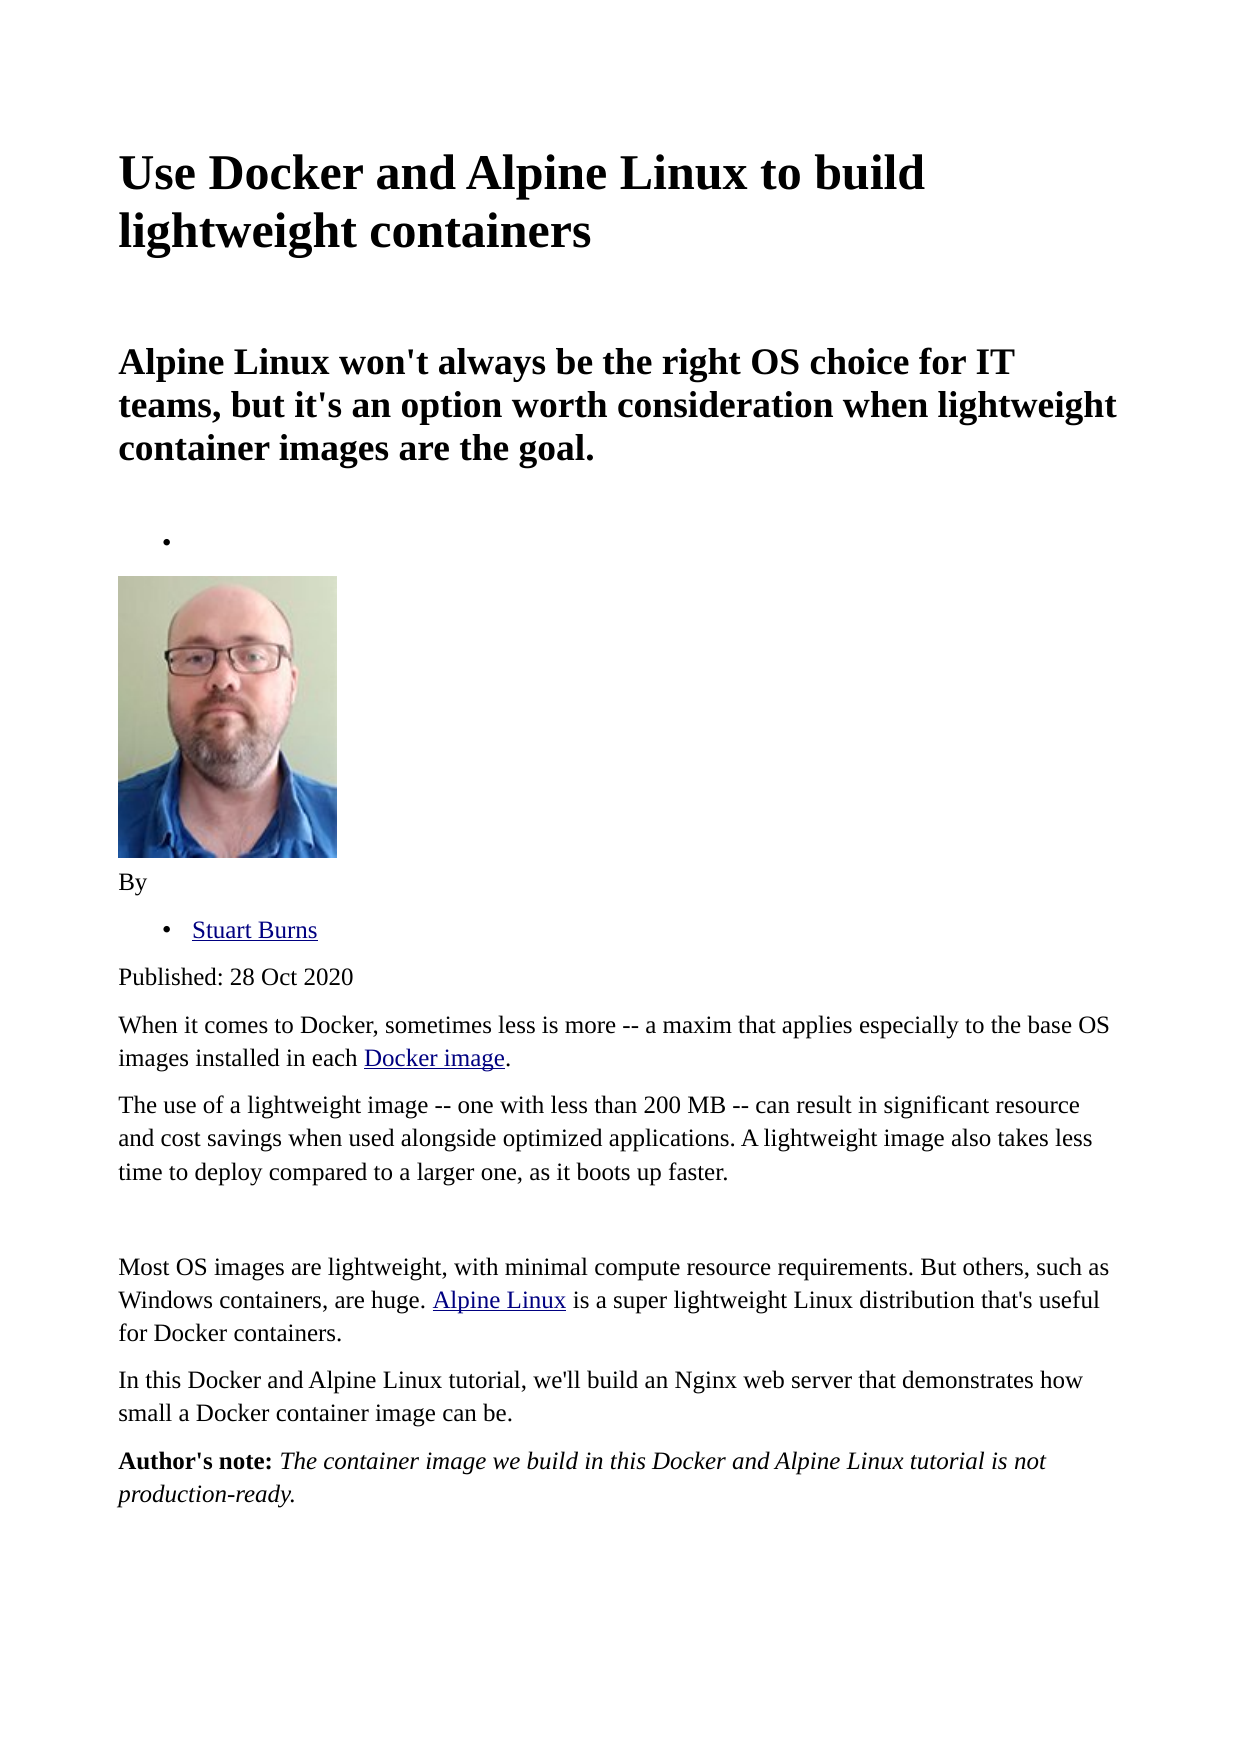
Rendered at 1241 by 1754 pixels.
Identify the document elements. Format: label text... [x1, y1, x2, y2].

text The use of a lightweight image -- one with less than 200 MB -- can result in significant resource and cost savings when used alongside optimized applications. A lightweight image also takes less time to deploy compared to a larger one, as it boots up faster. [118, 1091, 1122, 1185]
text By [118, 867, 1122, 896]
text When it comes to Docker, sometimes less is more -- a maxim that applies especially to the base OS images installed in each Docker image. [118, 1010, 1122, 1072]
text In this Docker and Alpine Linux tutorial, we'll build an Nginx web server that demonstrates how small a Docker container image can be. [118, 1365, 1122, 1427]
text Published: 28 Oct 2020 [118, 962, 1122, 991]
text Author's note: The container image we build in this Docker and Alpine Linux tutorial is not production-ready. [118, 1446, 1122, 1508]
subtitle Use Docker and Alpine Linux to build lightweight containers [118, 143, 1122, 258]
picture [118, 576, 337, 858]
list Stuart Burns [162, 915, 1122, 943]
subtitle Alpine Linux won't always be the right OS choice for IT teams, but it's an option worth consideration when lightweight container images are the goal. [118, 339, 1122, 468]
text Most OS images are lightweight, with minimal compute resource requirements. But others, such as Windows containers, are huge. Alpine Linux is a super lightweight Linux distribution that's useful for Docker containers. [118, 1252, 1122, 1347]
